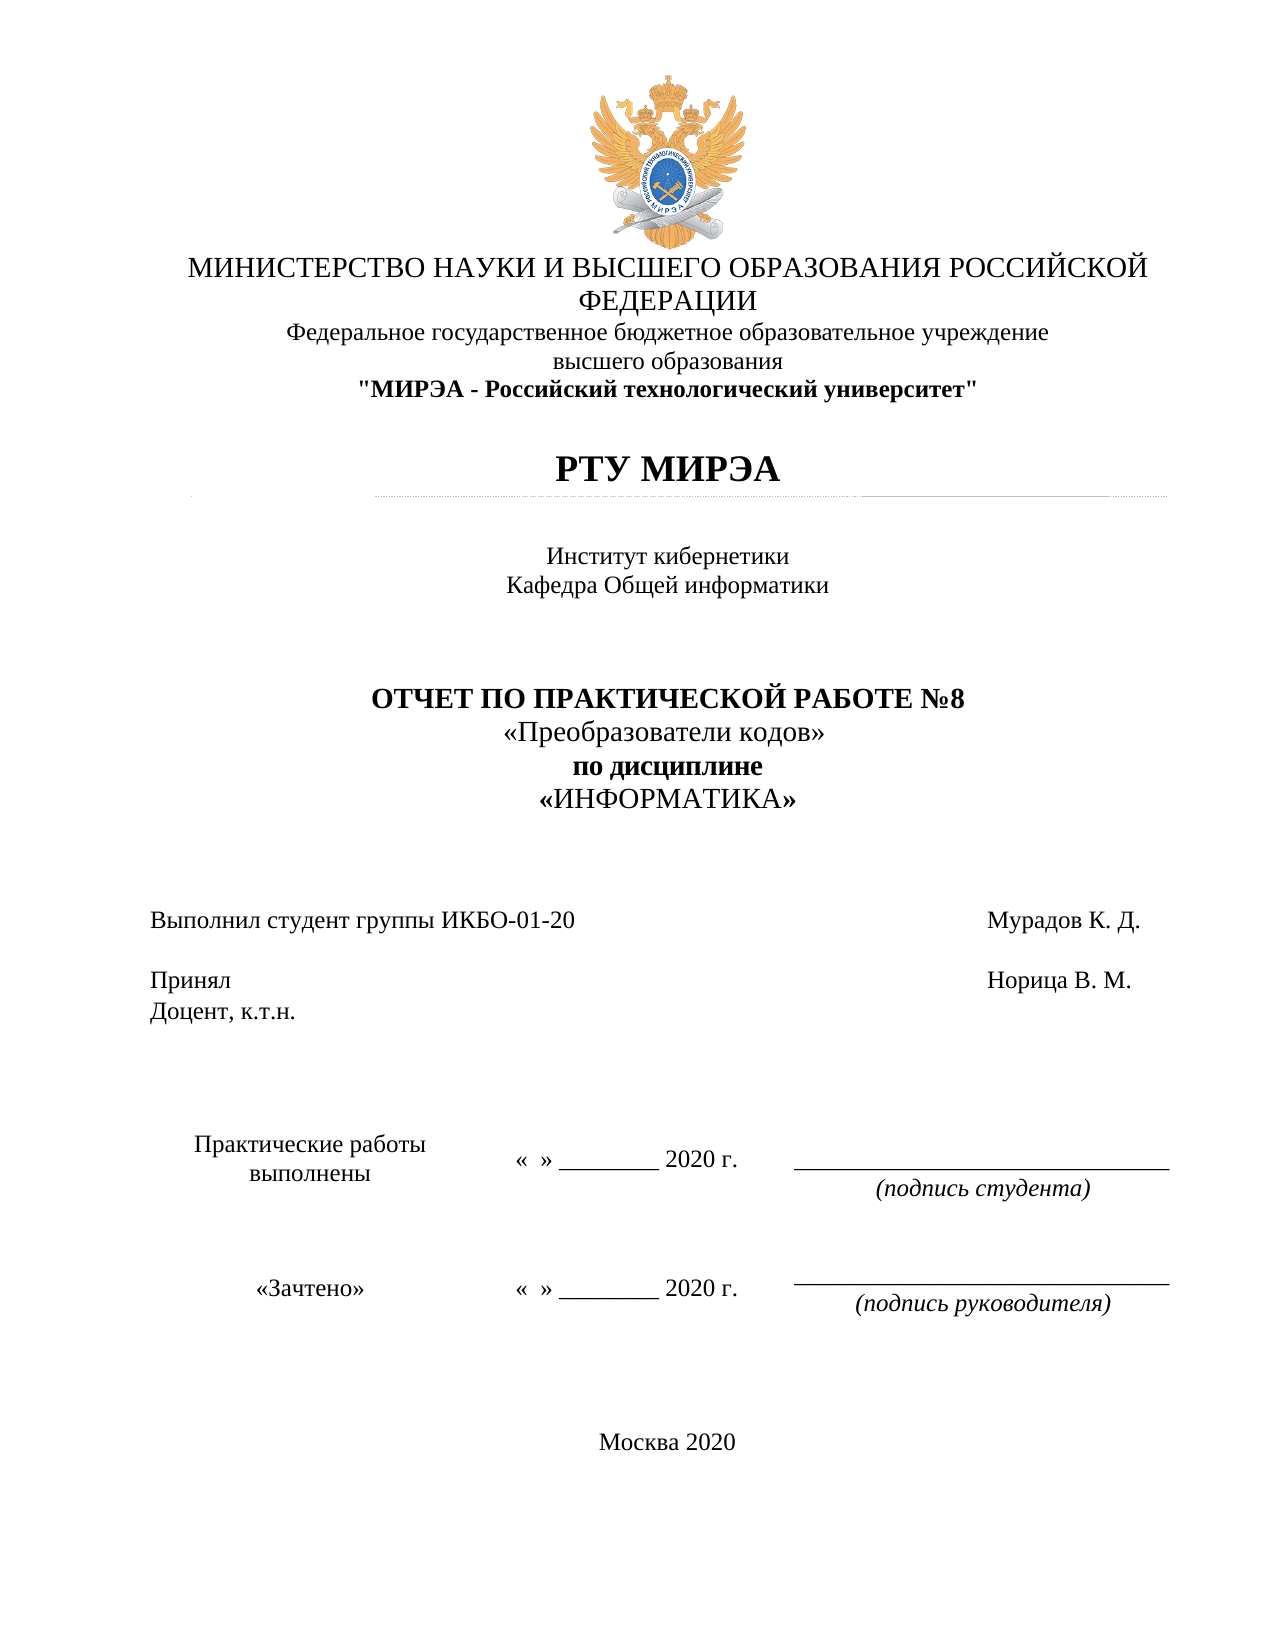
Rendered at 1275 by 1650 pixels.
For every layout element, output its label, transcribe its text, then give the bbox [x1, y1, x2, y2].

table_cell [150, 1201, 470, 1230]
table_cell Принял Доцент, к.т.н. [150, 965, 987, 1025]
picture [580, 75, 756, 250]
table_cell Институт кибернетики [150, 541, 1186, 570]
table_cell «Зачтено» [150, 1230, 470, 1317]
table_header Практические работы выполнены [150, 1115, 470, 1201]
table_cell Федеральное государственное бюджетное образовательное учреждение высшего образования "МИРЭА - Российский технологический университет" РТУ МИРЭА [150, 317, 1186, 541]
table_cell «ИНФОРМАТИКА» [1174, 782, 1186, 815]
table_cell [783, 1201, 1186, 1230]
table_header Выполнил студент группы ИКБО-01-20 [150, 905, 987, 936]
table_cell «ИНФОРМАТИКА» [150, 782, 161, 815]
table_header ______________________________ (подпись студента) [783, 1115, 1186, 1201]
table_cell МИНИСТЕРСТВО НАУКИ И ВЫСШЕГО ОБРАЗОВАНИЯ РОССИЙСКОЙ ФЕДЕРАЦИИ [150, 250, 1186, 317]
table_cell Кафедра Общей информатики [150, 570, 1186, 599]
table_header [150, 75, 580, 250]
table_cell [470, 1201, 783, 1230]
table_header « » ________ 2020 г. [470, 1115, 783, 1201]
table_header [756, 75, 1186, 250]
table_cell по дисциплине [1174, 748, 1186, 782]
table_cell « » ________ 2020 г. [470, 1230, 783, 1317]
table_cell по дисциплине [150, 748, 161, 782]
text Москва 2020 [148, 1427, 1186, 1456]
table_cell ______________________________ (подпись руководителя) [783, 1230, 1186, 1317]
